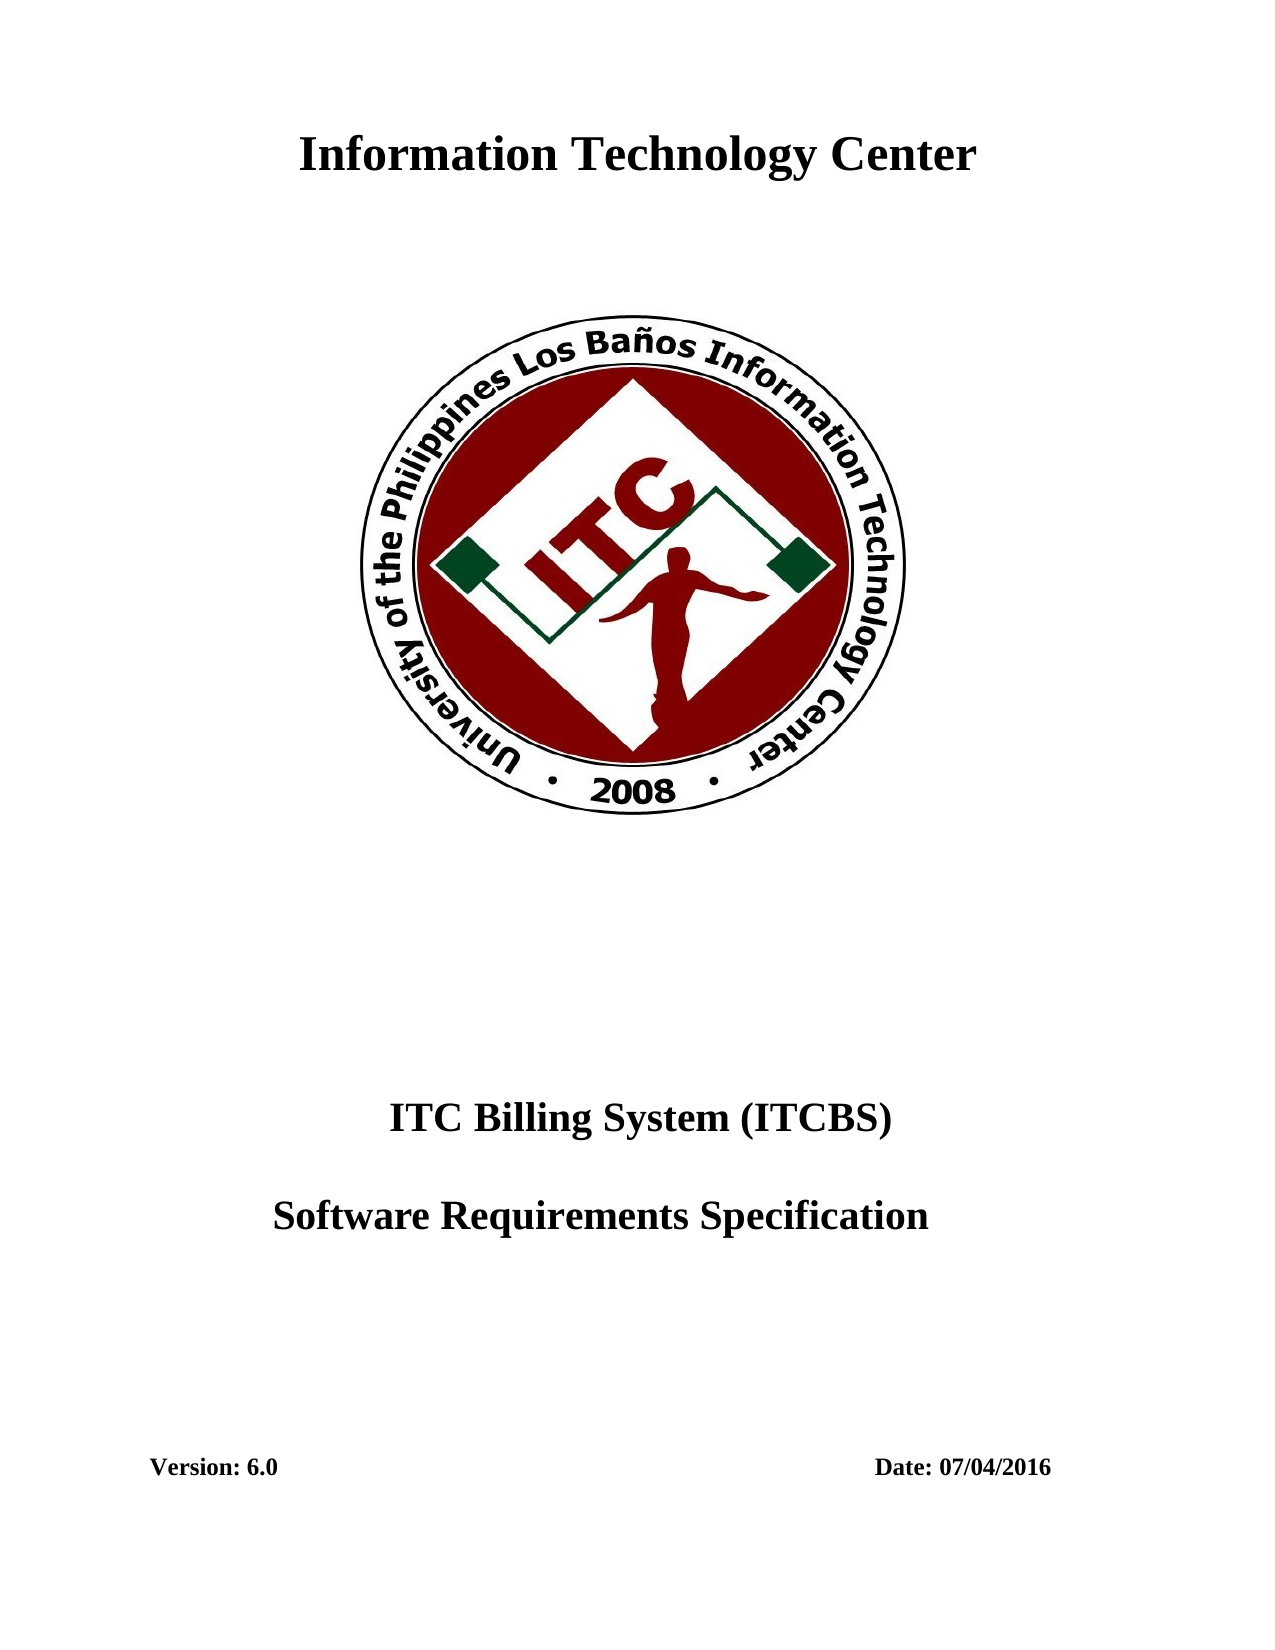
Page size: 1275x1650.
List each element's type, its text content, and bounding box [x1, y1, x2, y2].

picture [355, 310, 911, 820]
text Information Technology Center [118, 124, 1157, 181]
text Software Requirements Specification [155, 1190, 1046, 1238]
text Version: 6.0 Date: 07/04/2016 [132, 1452, 1069, 1481]
text ITC Billing System (ITCBS) [118, 1092, 1163, 1140]
